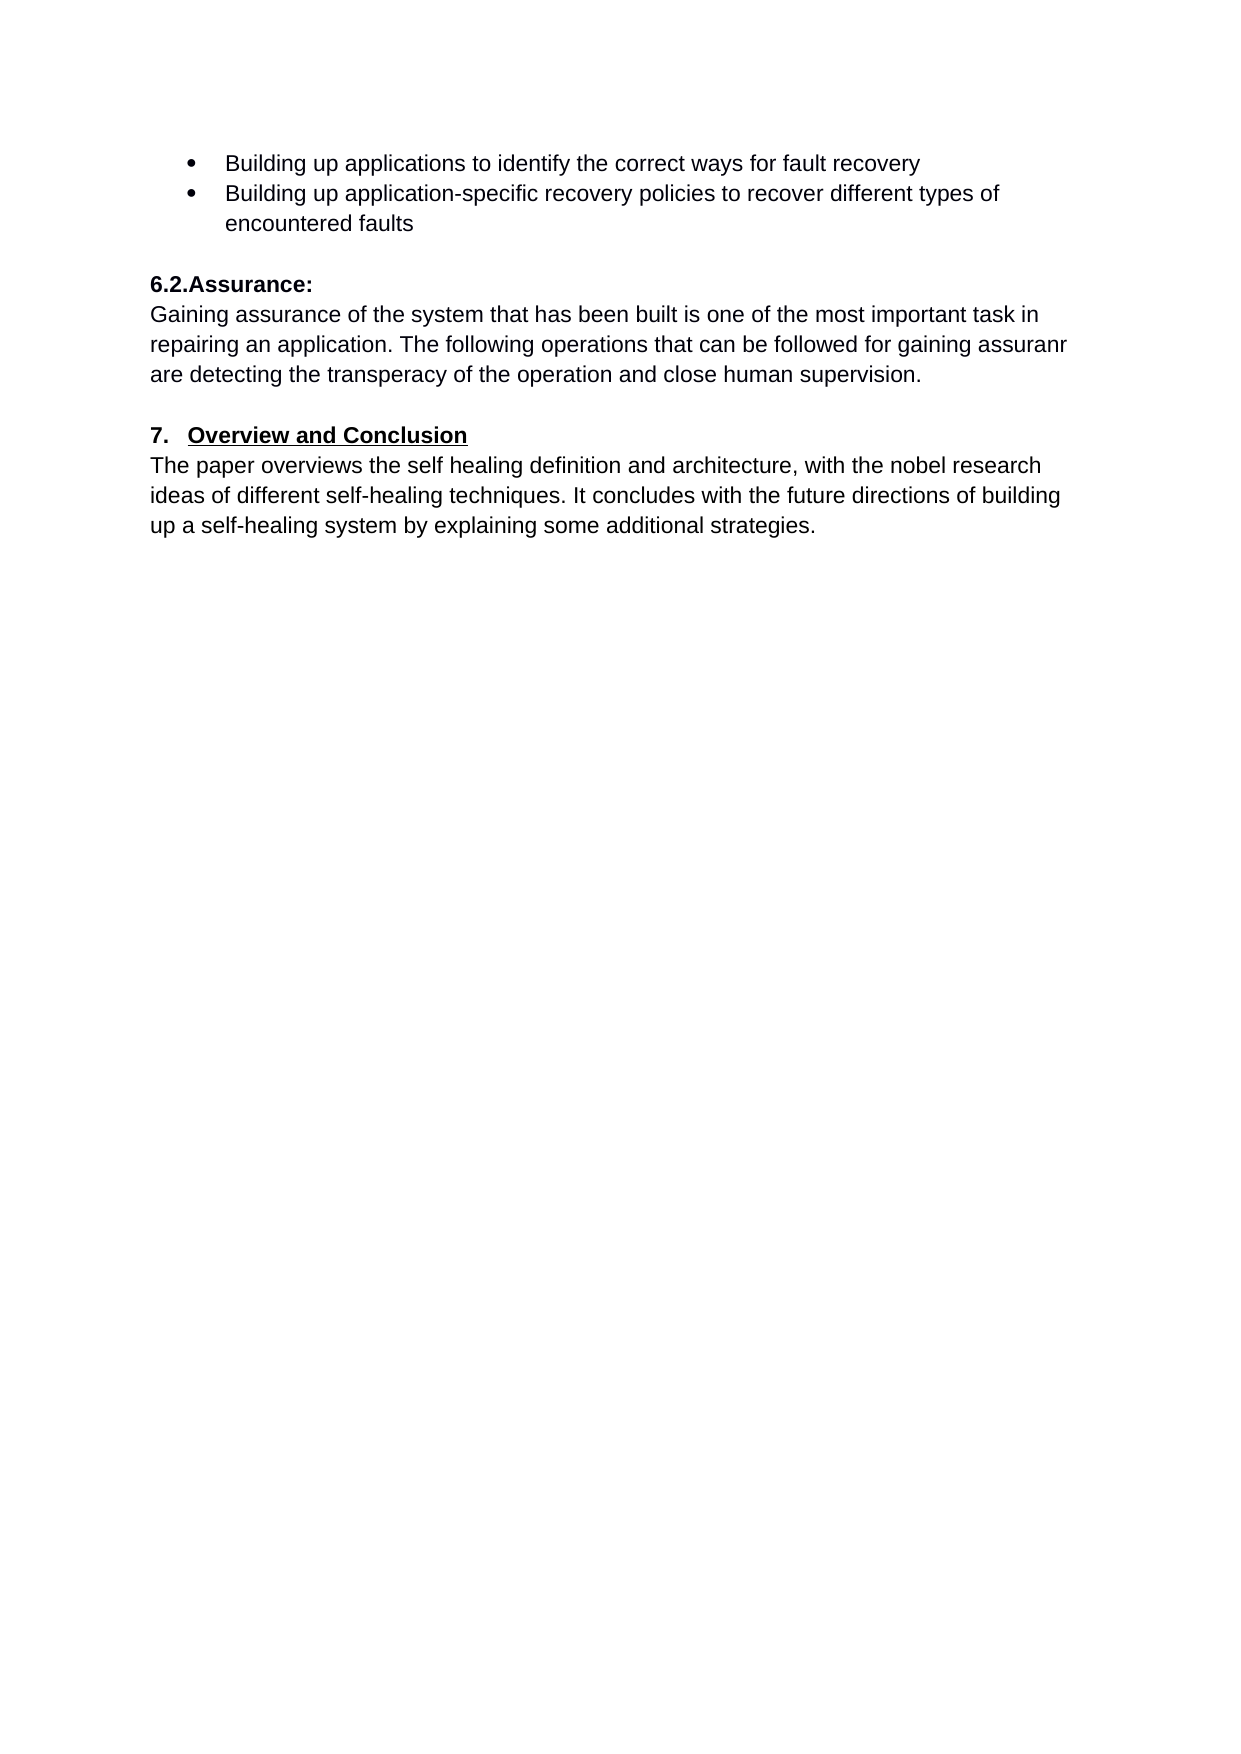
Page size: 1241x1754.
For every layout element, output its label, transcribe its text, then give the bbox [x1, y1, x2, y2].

list Building up application-specific recovery policies to recover different types of encountered faults [187, 180, 1090, 237]
list Building up applications to identify the correct ways for fault recovery [187, 150, 1090, 176]
text The paper overviews the self healing definition and architecture, with the nobel research ideas of different self-healing techniques. It concludes with the future directions of building up a self-healing system by explaining some additional strategies. [150, 452, 1090, 539]
list Overview and Conclusion [150, 422, 1090, 448]
text Gaining assurance of the system that has been built is one of the most important task in repairing an application. The following operations that can be followed for gaining assuranr are detecting the transperacy of the operation and close human supervision. [150, 301, 1090, 388]
text 6.2.Assurance: [150, 271, 1090, 297]
